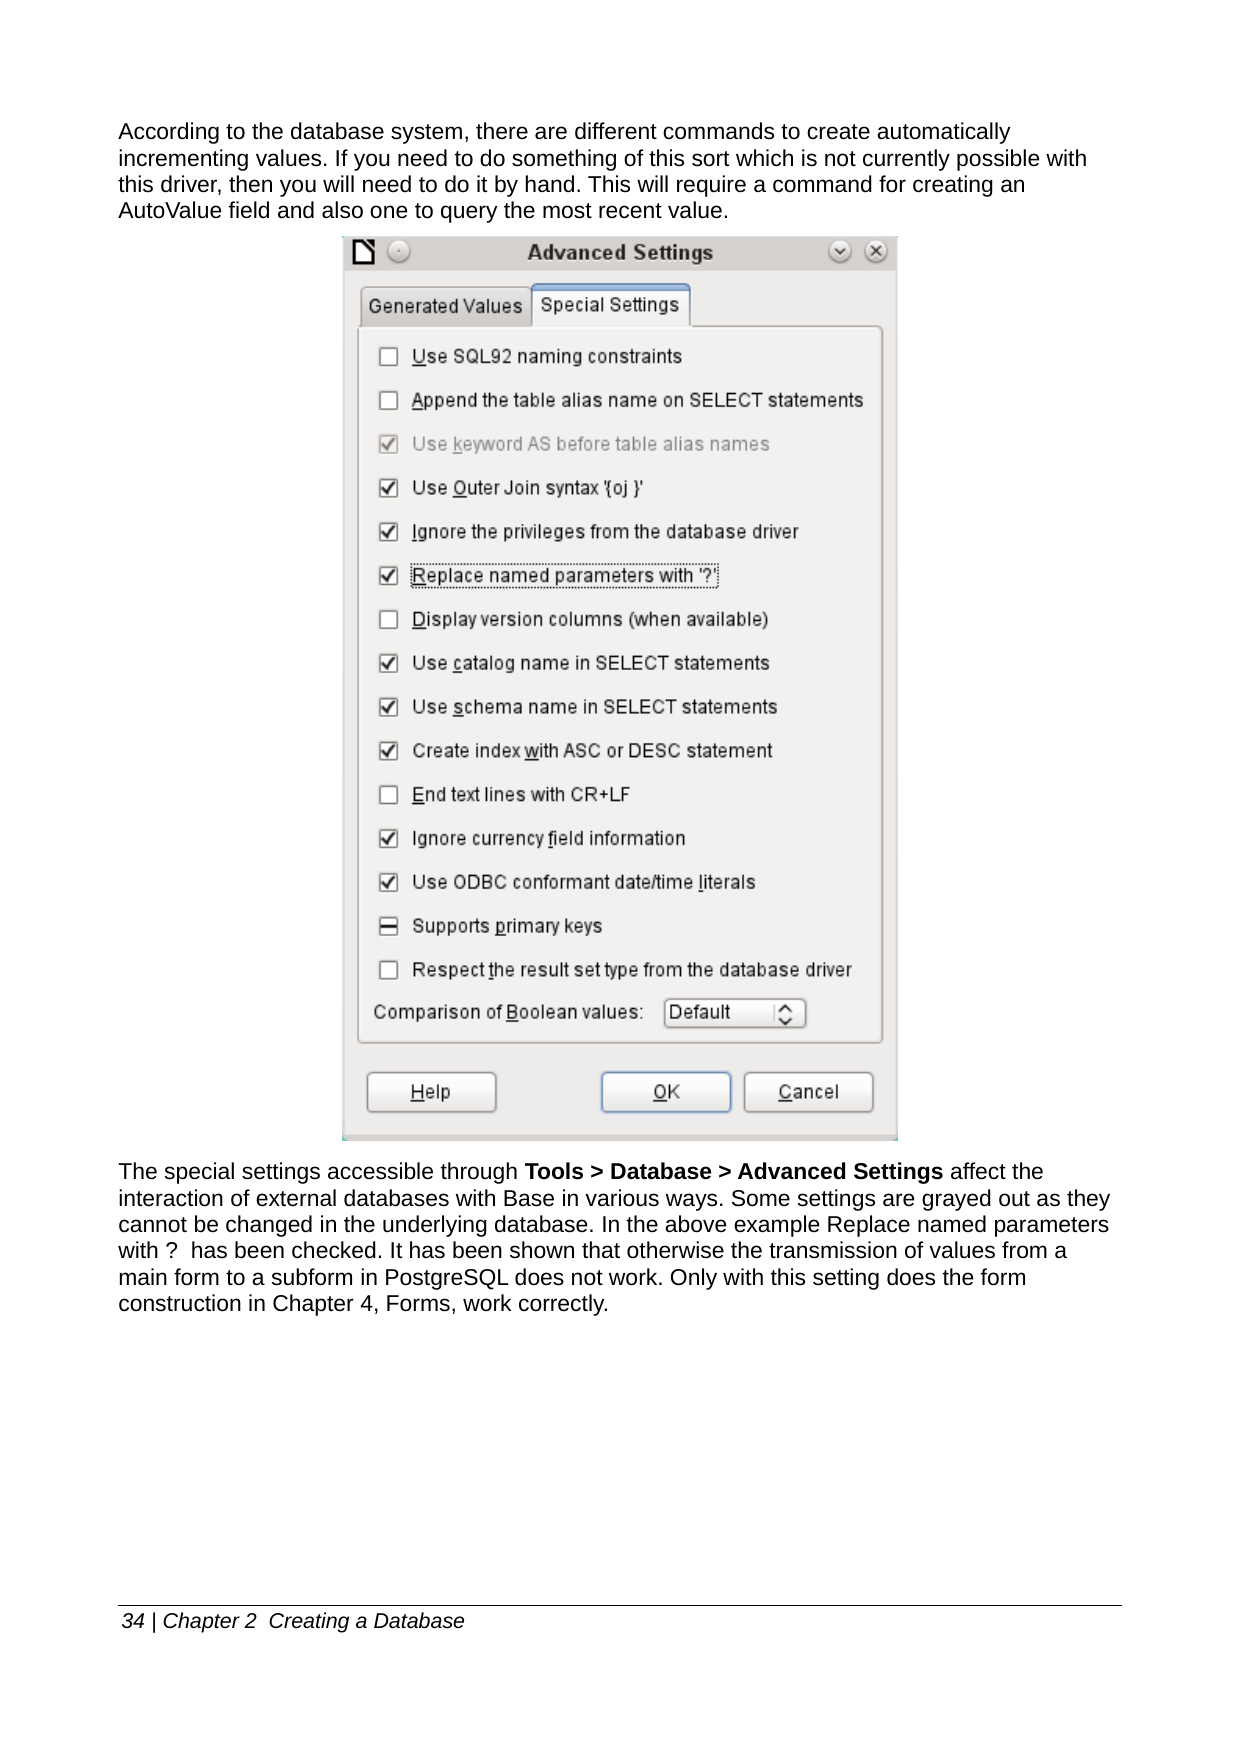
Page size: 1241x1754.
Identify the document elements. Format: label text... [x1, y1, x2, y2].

text According to the database system, there are different commands to create automatically incrementing values. If you need to do something of this sort which is not currently possible with this driver, then you will need to do it by hand. This will require a command for creating an AutoValue field and also one to query the most recent value. [118, 118, 1122, 223]
text The special settings accessible through Tools > Database > Advanced Settings affect the interaction of external databases with Base in various ways. Some settings are grayed out as they cannot be changed in the underlying database. In the above example Replace named parameters with ? has been checked. It has been shown that otherwise the transmission of values from a main form to a subform in PostgreSQL does not work. Only with this setting does the form construction in Chapter 4, Forms, work correctly. [118, 1158, 1122, 1316]
picture [342, 236, 899, 1141]
